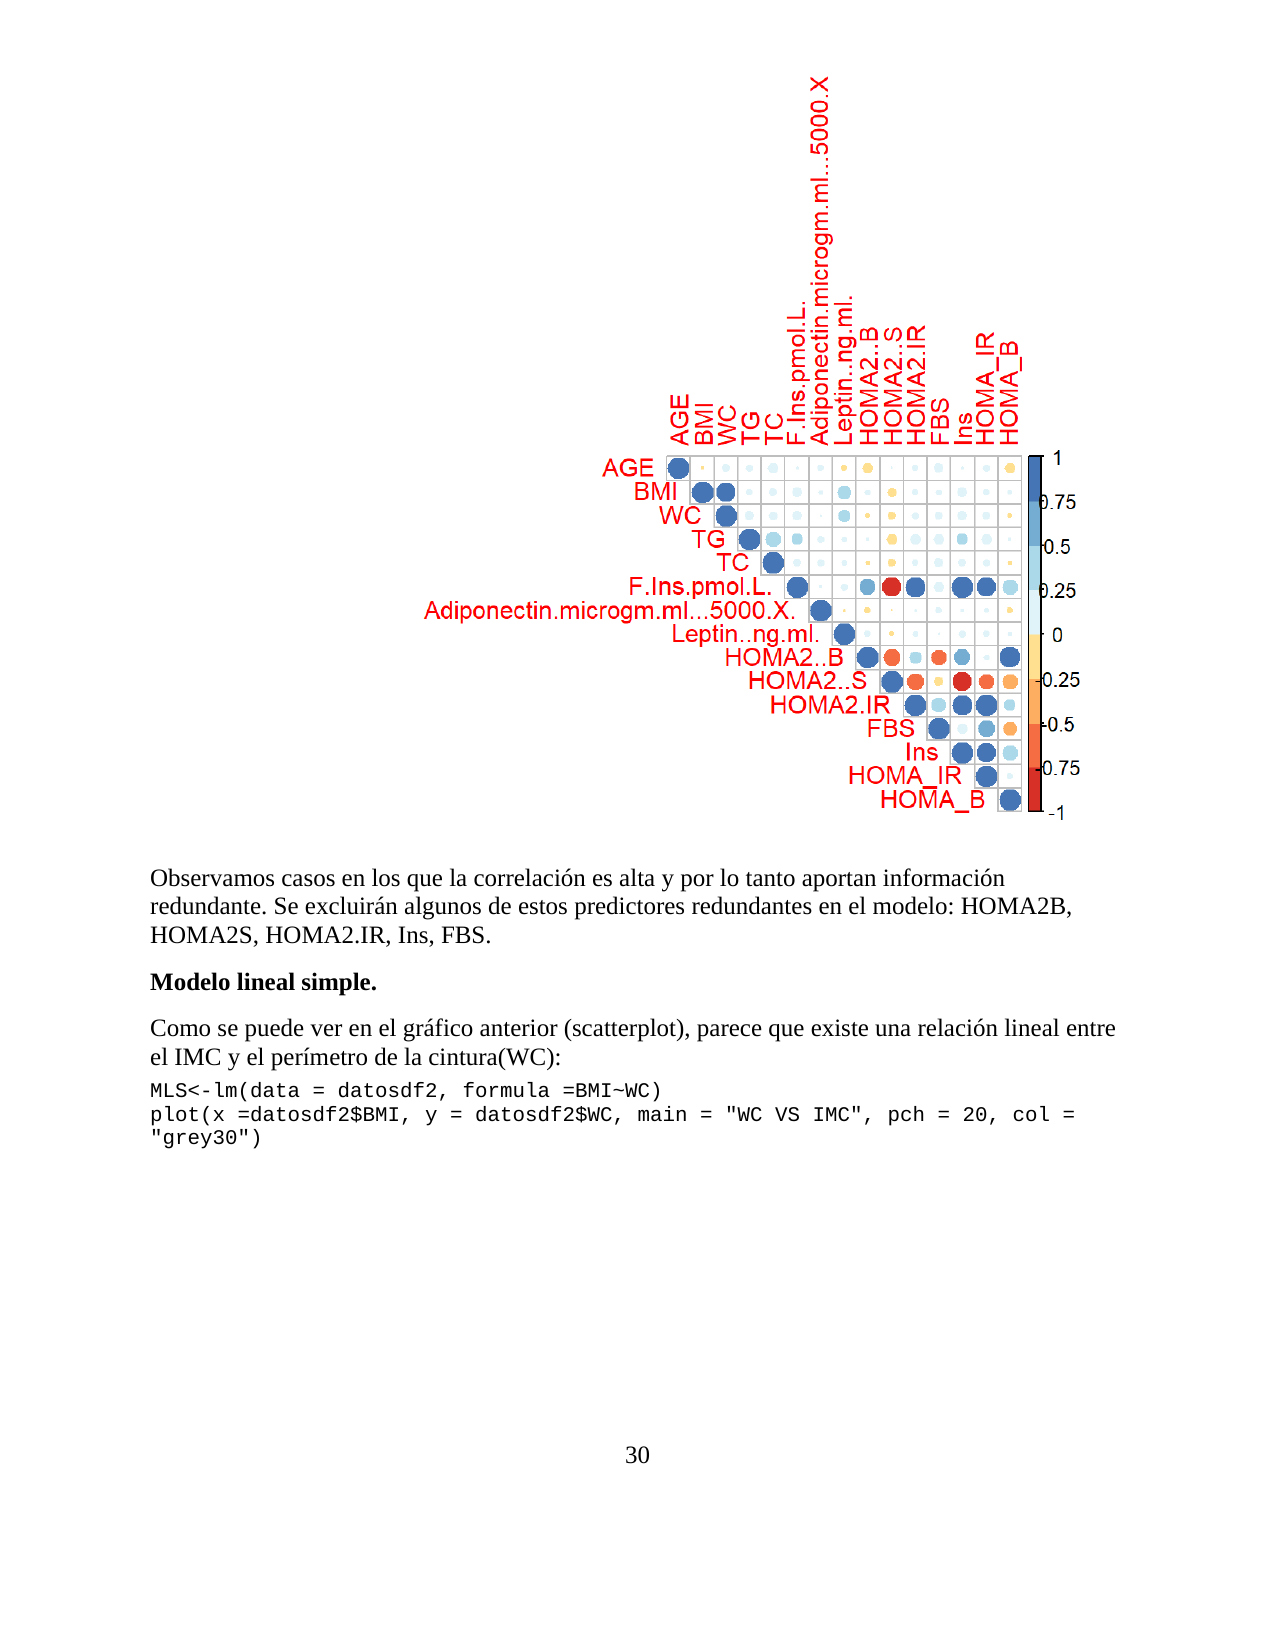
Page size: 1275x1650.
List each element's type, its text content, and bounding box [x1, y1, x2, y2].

text Observamos casos en los que la correlación es alta y por lo tanto aportan información redundante. Se excluirán algunos de estos predictores redundantes en el modelo: HOMA2B, HOMA2S, HOMA2.IR, Ins, FBS. [150, 863, 1125, 949]
text plot(x =datosdf2$BMI, y = datosdf2$WC, main = "WC VS IMC", pch = 20, col = "grey30") [150, 1104, 1125, 1151]
text Como se puede ver en el gráfico anterior (scatterplot), parece que existe una relación lineal entre el IMC y el perímetro de la cintura(WC): [150, 1013, 1125, 1071]
text MLS<-lm(data = datosdf2, formula =BMI~WC) [150, 1080, 1125, 1104]
text Modelo lineal simple. [150, 967, 1125, 996]
